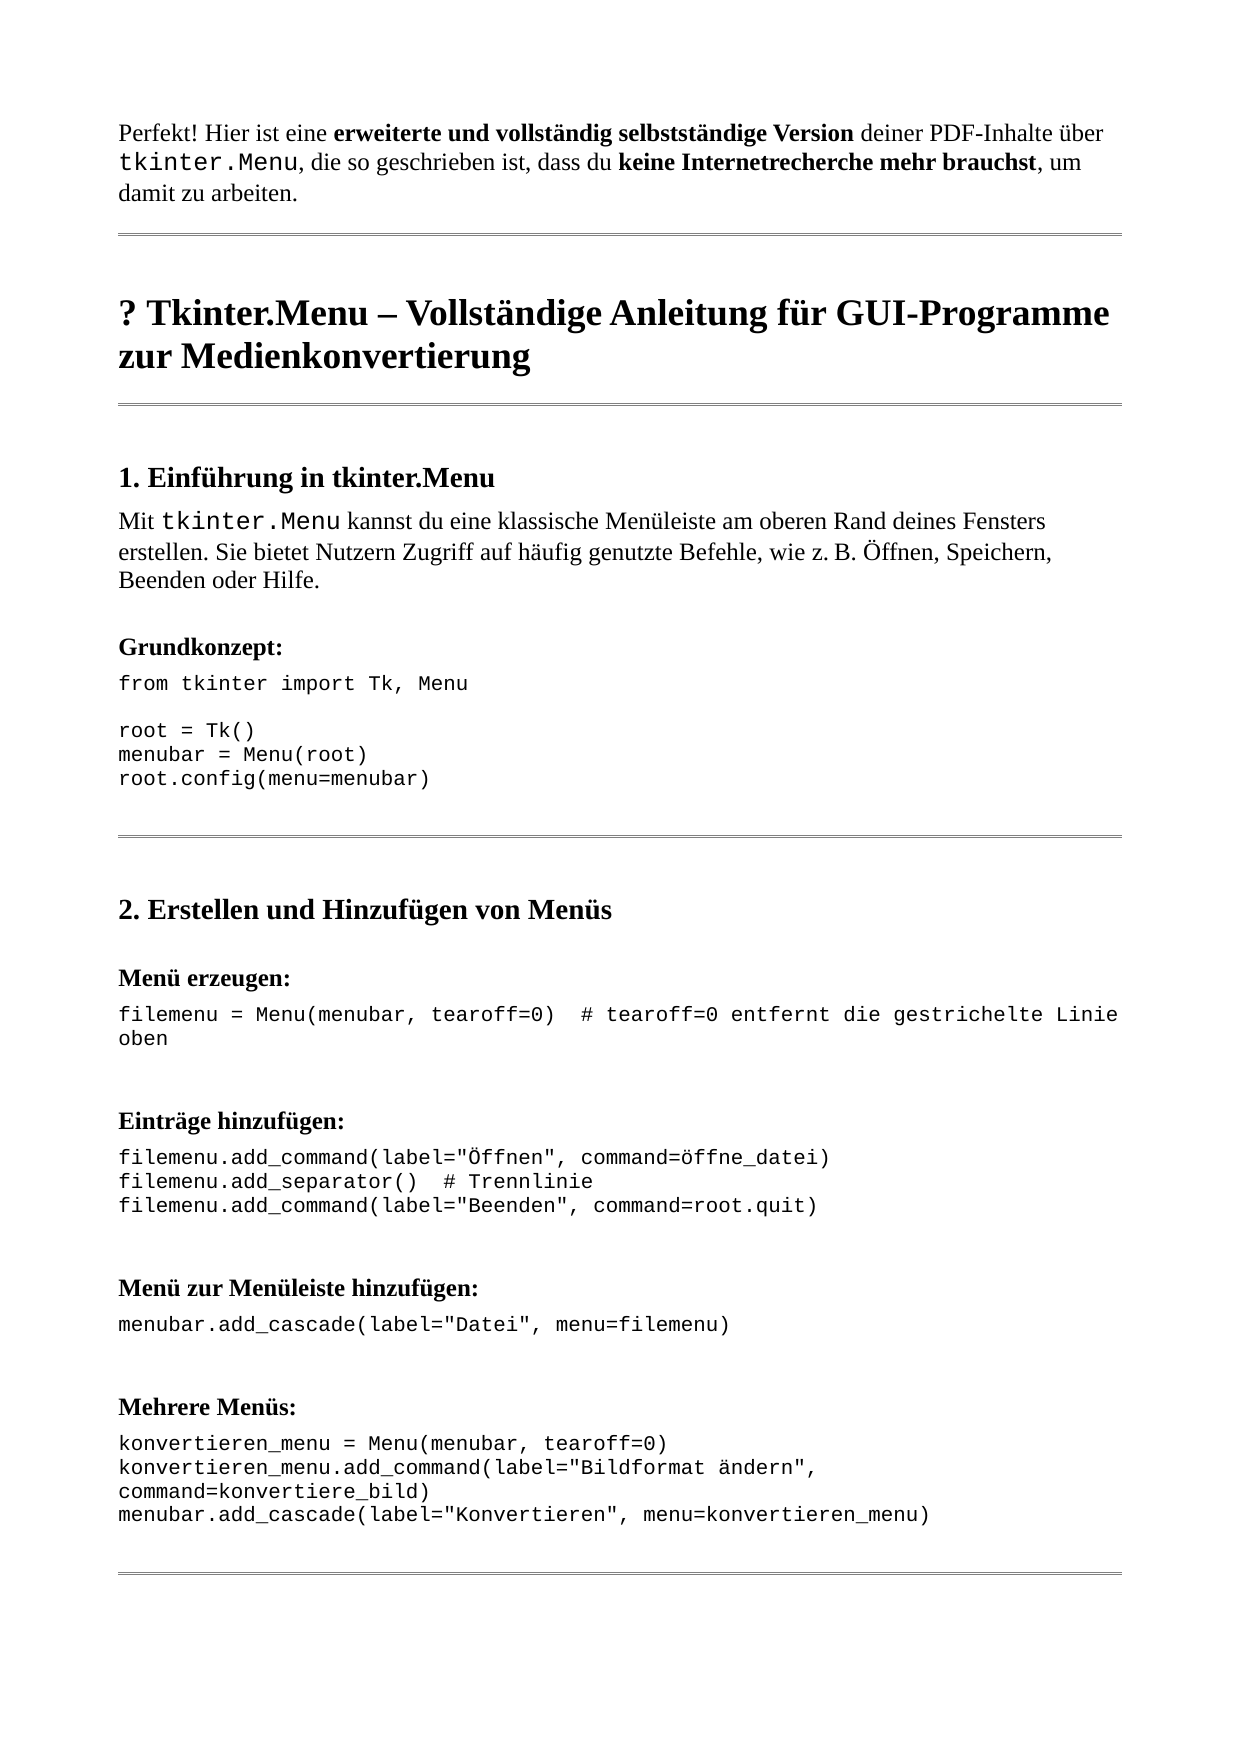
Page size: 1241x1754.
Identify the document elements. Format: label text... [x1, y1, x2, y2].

text from tkinter import Tk, Menu [118, 673, 1122, 697]
text Mit tkinter.Menu kannst du eine klassische Menüleiste am oberen Rand deines Fensters erstellen. Sie bietet Nutzern Zugriff auf häufig genutzte Befehle, wie z. B. Öffnen, Speichern, Beenden oder Hilfe. [118, 506, 1122, 594]
subtitle 2. Erstellen und Hinzufügen von Menüs [118, 892, 1122, 926]
subtitle 1. Einführung in tkinter.Menu [118, 460, 1122, 493]
subtitle Einträge hinzufügen: [118, 1106, 1122, 1135]
text root = Tk() [118, 720, 1122, 744]
subtitle Menü zur Menüleiste hinzufügen: [118, 1273, 1122, 1301]
text menubar = Menu(root) [118, 744, 1122, 768]
subtitle Menü erzeugen: [118, 963, 1122, 992]
text menubar.add_cascade(label="Datei", menu=filemenu) [118, 1314, 1122, 1338]
text konvertieren_menu = Menu(menubar, tearoff=0) [118, 1433, 1122, 1457]
text filemenu.add_separator() # Trennlinie [118, 1171, 1122, 1194]
text filemenu = Menu(menubar, tearoff=0) # tearoff=0 entfernt die gestrichelte Linie oben [118, 1004, 1122, 1052]
text filemenu.add_command(label="Öffnen", command=öffne_datei) [118, 1147, 1122, 1171]
subtitle Grundkonzept: [118, 632, 1122, 661]
subtitle Mehrere Menüs: [118, 1392, 1122, 1421]
subtitle ? Tkinter.Menu – Vollständige Anleitung für GUI-Programme zur Medienkonvertierung [118, 290, 1122, 376]
text konvertieren_menu.add_command(label="Bildformat ändern", command=konvertiere_bild) [118, 1457, 1122, 1504]
text root.config(menu=menubar) [118, 768, 1122, 791]
text menubar.add_cascade(label="Konvertieren", menu=konvertieren_menu) [118, 1504, 1122, 1528]
text filemenu.add_command(label="Beenden", command=root.quit) [118, 1194, 1122, 1218]
text Perfekt! Hier ist eine erweiterte und vollständig selbstständige Version deiner PDF-Inhalte über tkinter.Menu, die so geschrieben ist, dass du keine Internetrecherche mehr brauchst, um damit zu arbeiten. [118, 118, 1122, 206]
